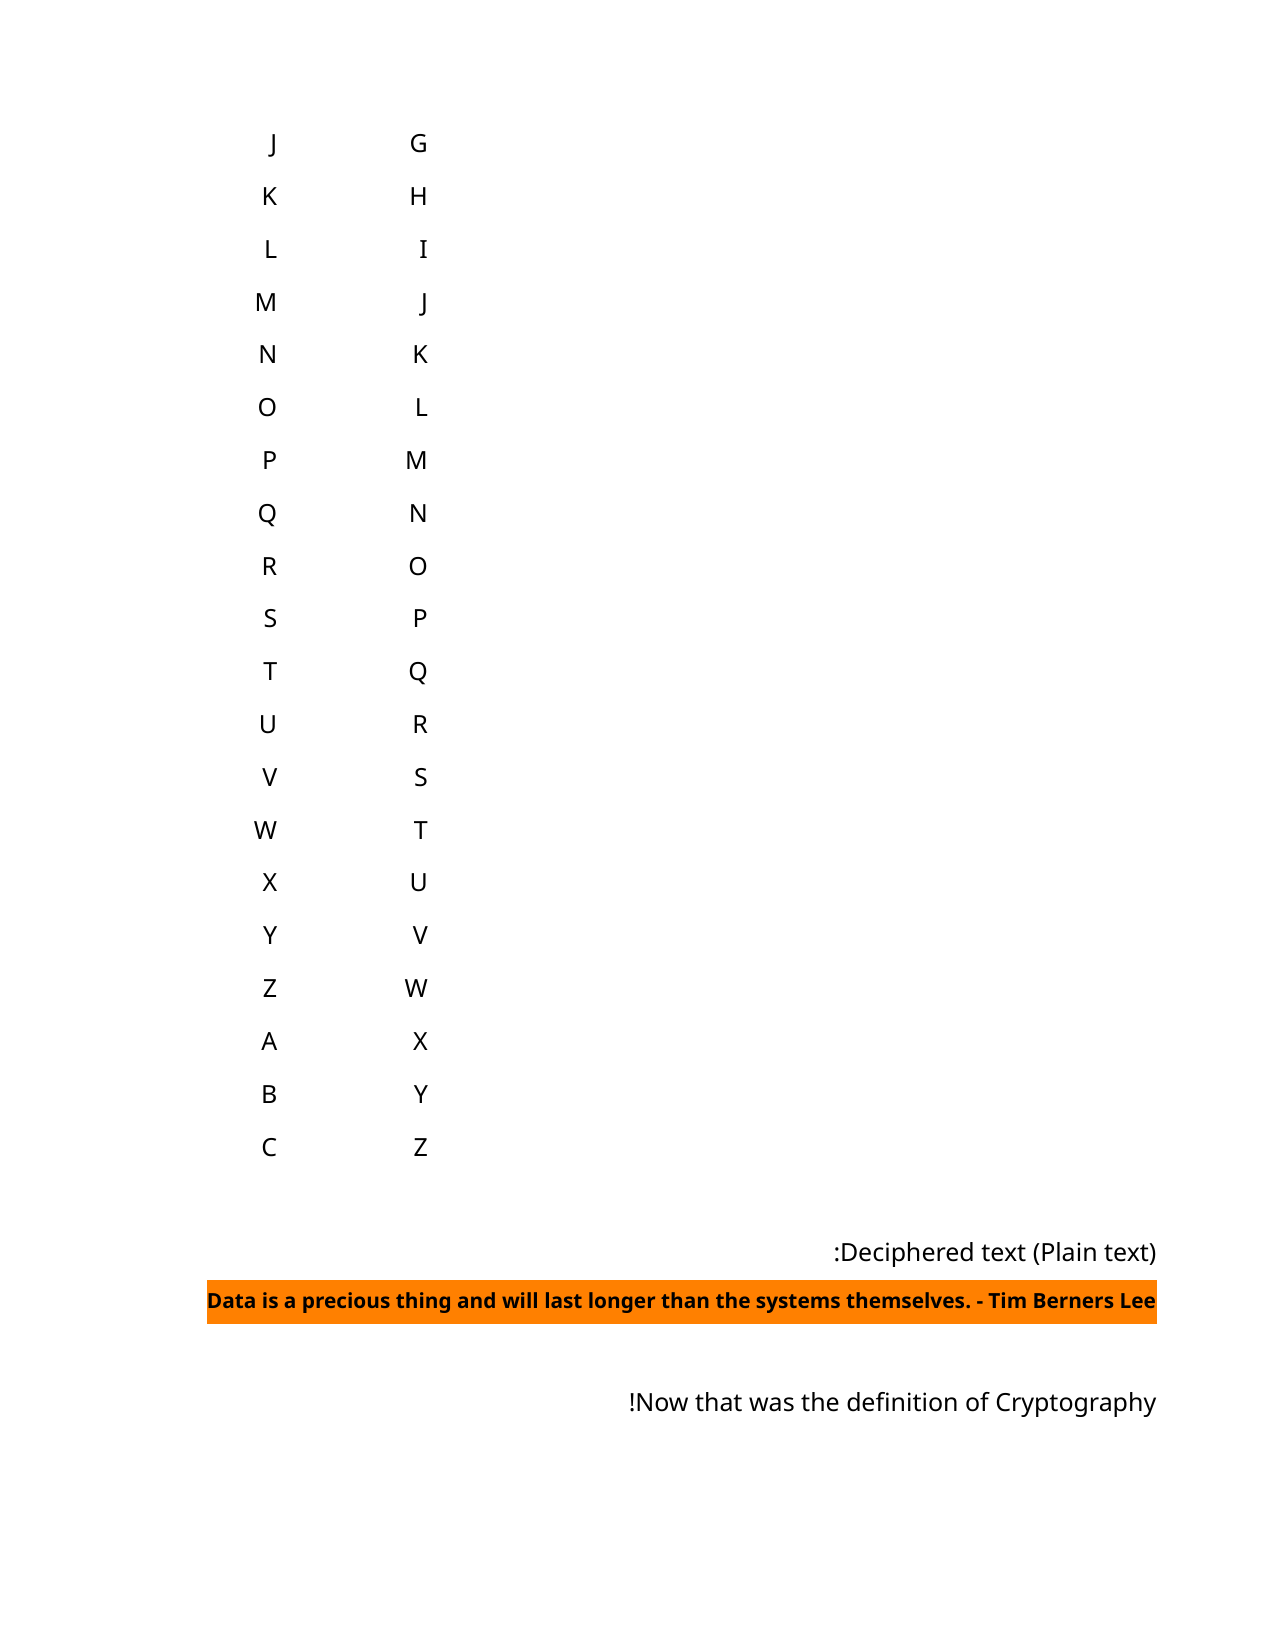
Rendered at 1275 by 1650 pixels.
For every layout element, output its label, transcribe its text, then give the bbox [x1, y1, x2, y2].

table_cell T [280, 805, 431, 857]
table_cell O [112, 382, 280, 435]
table_cell W [112, 805, 280, 857]
table_cell W [280, 963, 431, 1016]
table_cell Y [280, 1069, 431, 1122]
table_cell U [280, 858, 431, 910]
table_cell J [112, 118, 280, 171]
table_cell Q [280, 646, 431, 699]
table_cell S [280, 752, 431, 805]
table_cell Z [112, 963, 280, 1016]
table_cell H [280, 171, 431, 224]
table_cell A [112, 1016, 280, 1069]
table_cell N [112, 329, 280, 382]
table_cell N [280, 488, 431, 541]
table_cell C [112, 1122, 280, 1174]
table_cell M [280, 435, 431, 488]
table_cell K [280, 329, 431, 382]
text Data is a precious thing and will last longer than the systems themselves. - Tim Berners Lee [118, 1280, 1157, 1324]
table_cell O [280, 541, 431, 593]
table_cell R [280, 699, 431, 752]
table_cell X [112, 858, 280, 910]
table_cell B [112, 1069, 280, 1122]
table_cell R [112, 541, 280, 593]
table_cell M [112, 277, 280, 329]
table_cell V [112, 752, 280, 805]
table_cell I [280, 224, 431, 277]
text Deciphered text (Plain text): [118, 1227, 1157, 1280]
table_cell P [280, 594, 431, 646]
table_cell S [112, 594, 280, 646]
table_cell L [280, 382, 431, 435]
table_cell G [280, 118, 431, 171]
table_cell V [280, 910, 431, 963]
table_cell Y [112, 910, 280, 963]
table_cell T [112, 646, 280, 699]
table_cell Q [112, 488, 280, 541]
table_cell P [112, 435, 280, 488]
table_cell Z [280, 1122, 431, 1174]
table_cell U [112, 699, 280, 752]
table_cell X [280, 1016, 431, 1069]
table_cell L [112, 224, 280, 277]
text Now that was the definition of Cryptography! [118, 1377, 1157, 1430]
table_cell J [280, 277, 431, 329]
table_cell K [112, 171, 280, 224]
